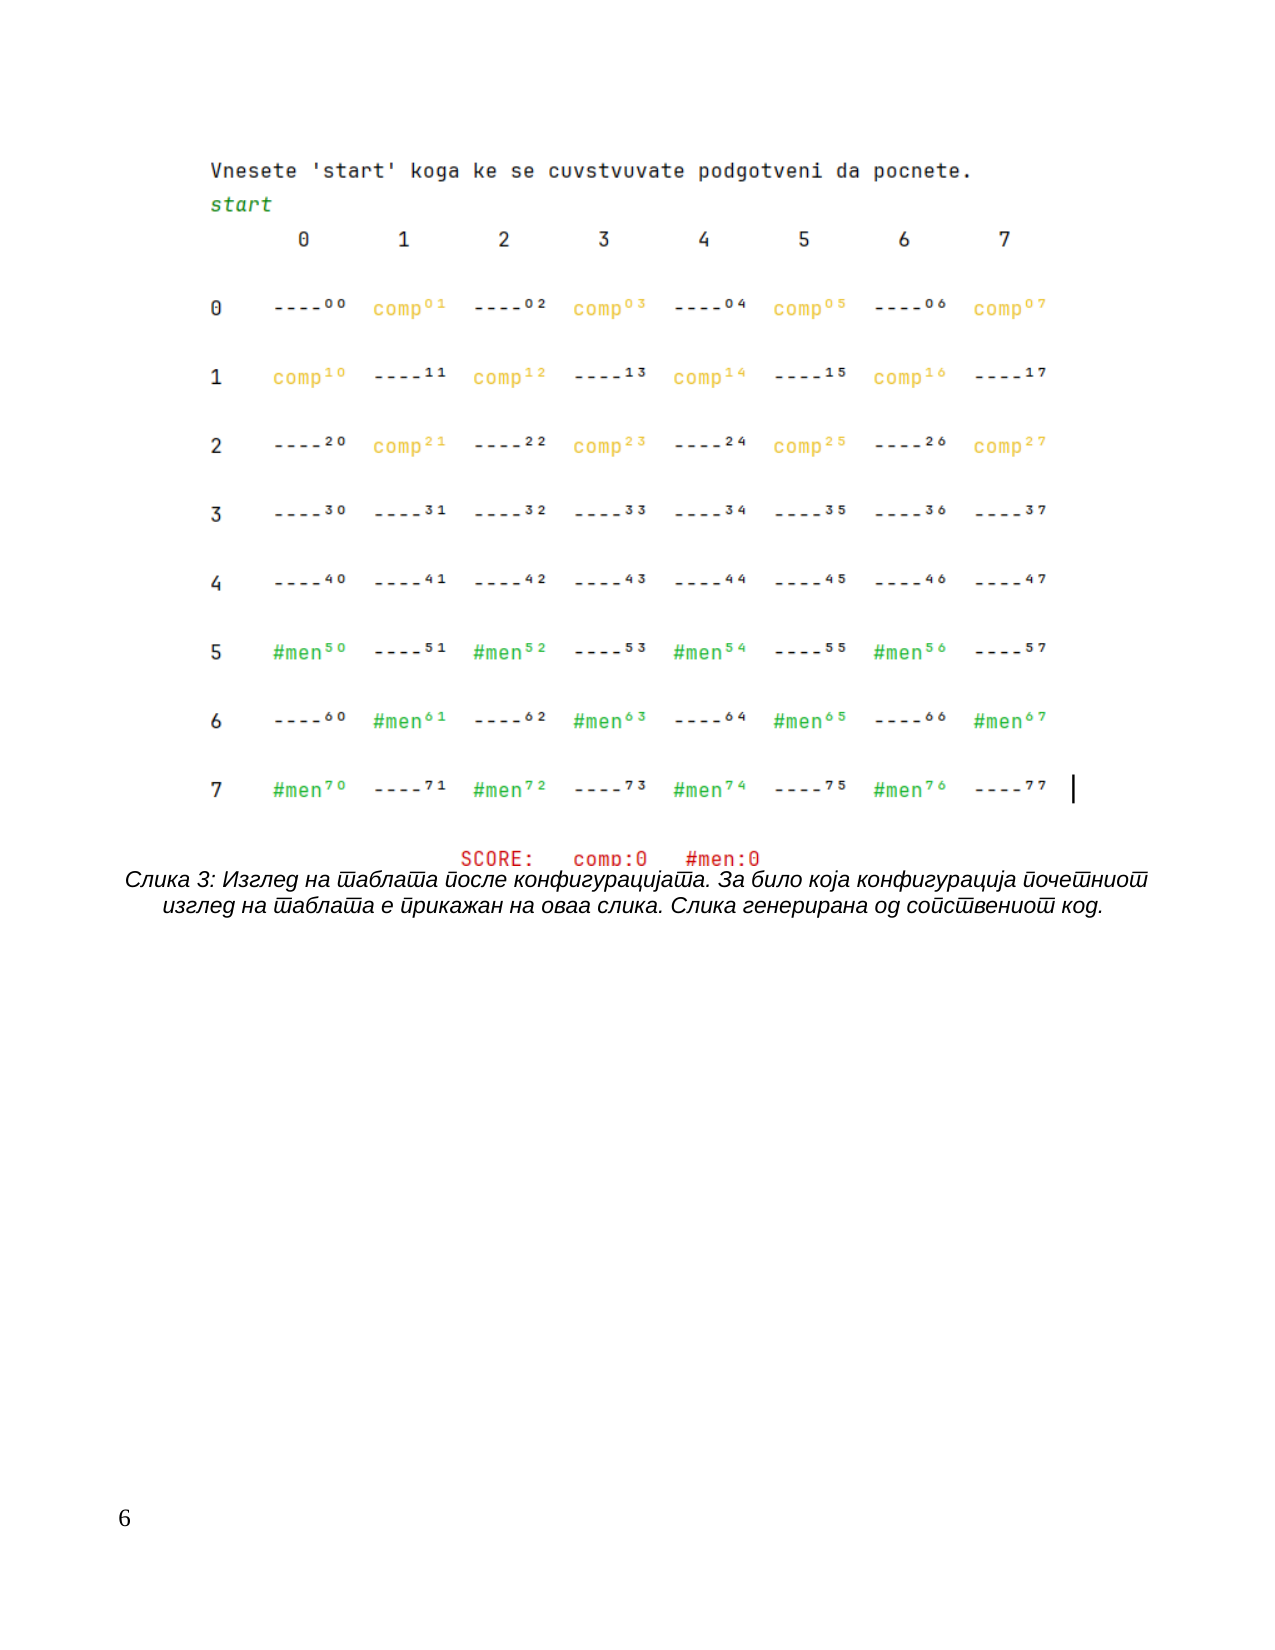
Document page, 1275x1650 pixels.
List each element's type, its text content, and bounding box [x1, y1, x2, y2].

picture [199, 144, 1076, 866]
text Слика 3: Изглед на таблата после конфигурацијата. За било која конфигурација почетниот изглед на таблата е прикажан на оваа слика. Слика генерирана од сопствениот код. [118, 144, 1157, 918]
